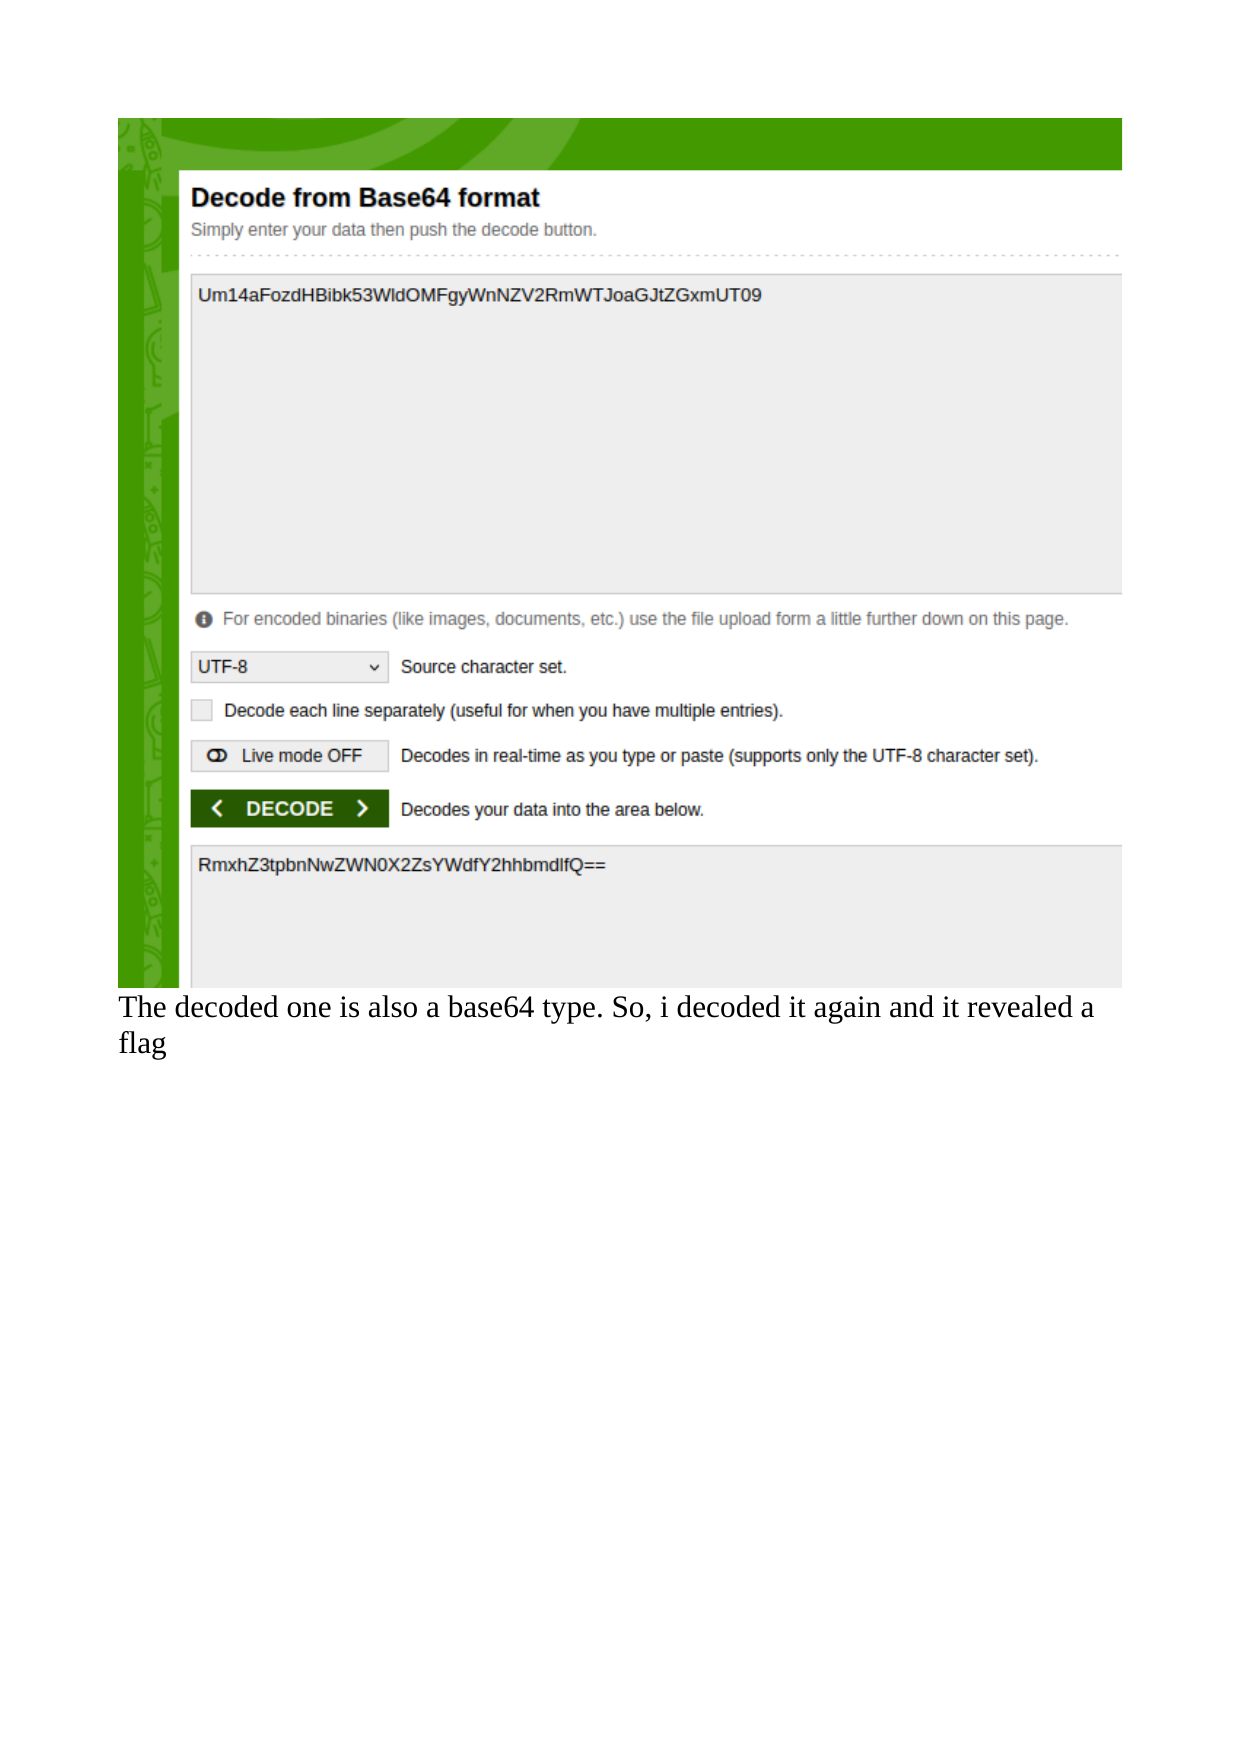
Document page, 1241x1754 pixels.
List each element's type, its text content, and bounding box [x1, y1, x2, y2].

text The decoded one is also a base64 type. So, i decoded it again and it revealed a flag [118, 988, 1122, 1060]
picture [118, 118, 1123, 988]
